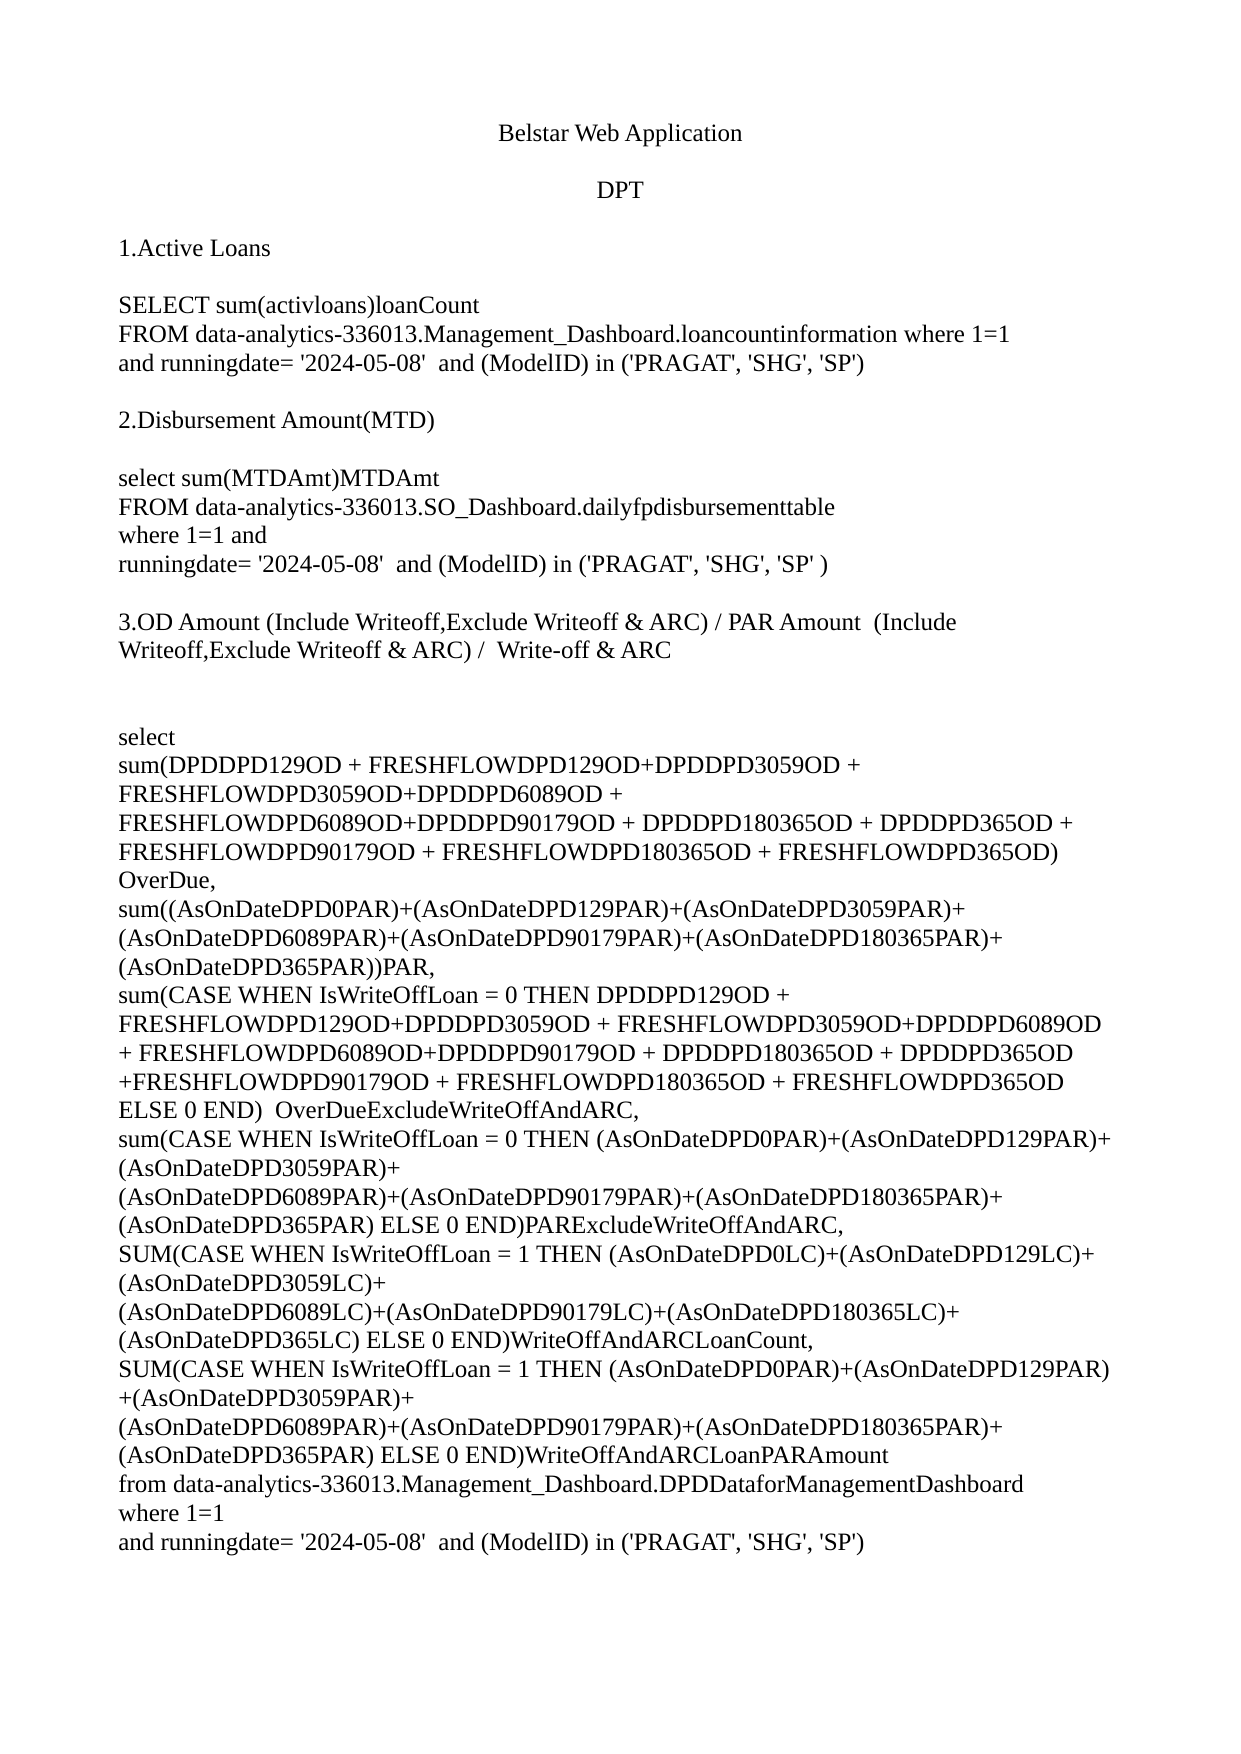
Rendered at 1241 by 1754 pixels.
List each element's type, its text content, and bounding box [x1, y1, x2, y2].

text FROM data-analytics-336013.Management_Dashboard.loancountinformation where 1=1 [118, 319, 1122, 348]
text (AsOnDateDPD6089LC)+(AsOnDateDPD90179LC)+(AsOnDateDPD180365LC)+(AsOnDateDPD365LC) ELSE 0 END)WriteOffAndARCLoanCount, [118, 1297, 1122, 1354]
text SUM(CASE WHEN IsWriteOffLoan = 1 THEN (AsOnDateDPD0LC)+(AsOnDateDPD129LC)+(AsOnDateDPD3059LC)+ [118, 1239, 1122, 1297]
text where 1=1 and [118, 521, 1122, 549]
text sum(CASE WHEN IsWriteOffLoan = 0 THEN (AsOnDateDPD0PAR)+(AsOnDateDPD129PAR)+(AsOnDateDPD3059PAR)+ [118, 1124, 1122, 1182]
text sum((AsOnDateDPD0PAR)+(AsOnDateDPD129PAR)+(AsOnDateDPD3059PAR)+ [118, 894, 1122, 923]
text Belstar Web Application [118, 118, 1122, 147]
text FRESHFLOWDPD90179OD + FRESHFLOWDPD180365OD + FRESHFLOWDPD365OD) OverDue, [118, 837, 1122, 894]
text SUM(CASE WHEN IsWriteOffLoan = 1 THEN (AsOnDateDPD0PAR)+(AsOnDateDPD129PAR)+(AsOnDateDPD3059PAR)+ [118, 1354, 1122, 1412]
text runningdate= '2024-05-08' and (ModelID) in ('PRAGAT', 'SHG', 'SP' ) [118, 549, 1122, 578]
text SELECT sum(activloans)loanCount [118, 291, 1122, 319]
text (AsOnDateDPD6089PAR)+(AsOnDateDPD90179PAR)+(AsOnDateDPD180365PAR)+(AsOnDateDPD365PAR) ELSE 0 END)PARExcludeWriteOffAndARC, [118, 1182, 1122, 1239]
text sum(CASE WHEN IsWriteOffLoan = 0 THEN DPDDPD129OD + FRESHFLOWDPD129OD+DPDDPD3059OD + FRESHFLOWDPD3059OD+DPDDPD6089OD + FRESHFLOWDPD6089OD+DPDDPD90179OD + DPDDPD180365OD + DPDDPD365OD +FRESHFLOWDPD90179OD + FRESHFLOWDPD180365OD + FRESHFLOWDPD365OD ELSE 0 END) OverDueExcludeWriteOffAndARC, [118, 981, 1122, 1124]
text (AsOnDateDPD6089PAR)+(AsOnDateDPD90179PAR)+(AsOnDateDPD180365PAR)+(AsOnDateDPD365PAR) ELSE 0 END)WriteOffAndARCLoanPARAmount [118, 1412, 1122, 1469]
text and runningdate= '2024-05-08' and (ModelID) in ('PRAGAT', 'SHG', 'SP') [118, 348, 1122, 377]
text from data-analytics-336013.Management_Dashboard.DPDDataforManagementDashboard [118, 1469, 1122, 1498]
text 2.Disbursement Amount(MTD) [118, 406, 1122, 434]
text 3.OD Amount (Include Writeoff,Exclude Writeoff & ARC) / PAR Amount (Include Writeoff,Exclude Writeoff & ARC) / Write-off & ARC [118, 607, 1122, 664]
text FROM data-analytics-336013.SO_Dashboard.dailyfpdisbursementtable [118, 492, 1122, 521]
text 1.Active Loans [118, 233, 1122, 262]
text sum(DPDDPD129OD + FRESHFLOWDPD129OD+DPDDPD3059OD + FRESHFLOWDPD3059OD+DPDDPD6089OD + FRESHFLOWDPD6089OD+DPDDPD90179OD + DPDDPD180365OD + DPDDPD365OD + [118, 751, 1122, 837]
text where 1=1 [118, 1498, 1122, 1527]
text DPT [118, 176, 1122, 204]
text and runningdate= '2024-05-08' and (ModelID) in ('PRAGAT', 'SHG', 'SP') [118, 1527, 1122, 1556]
text (AsOnDateDPD6089PAR)+(AsOnDateDPD90179PAR)+(AsOnDateDPD180365PAR)+(AsOnDateDPD365PAR))PAR, [118, 923, 1122, 981]
text select sum(MTDAmt)MTDAmt [118, 463, 1122, 492]
text select [118, 722, 1122, 751]
